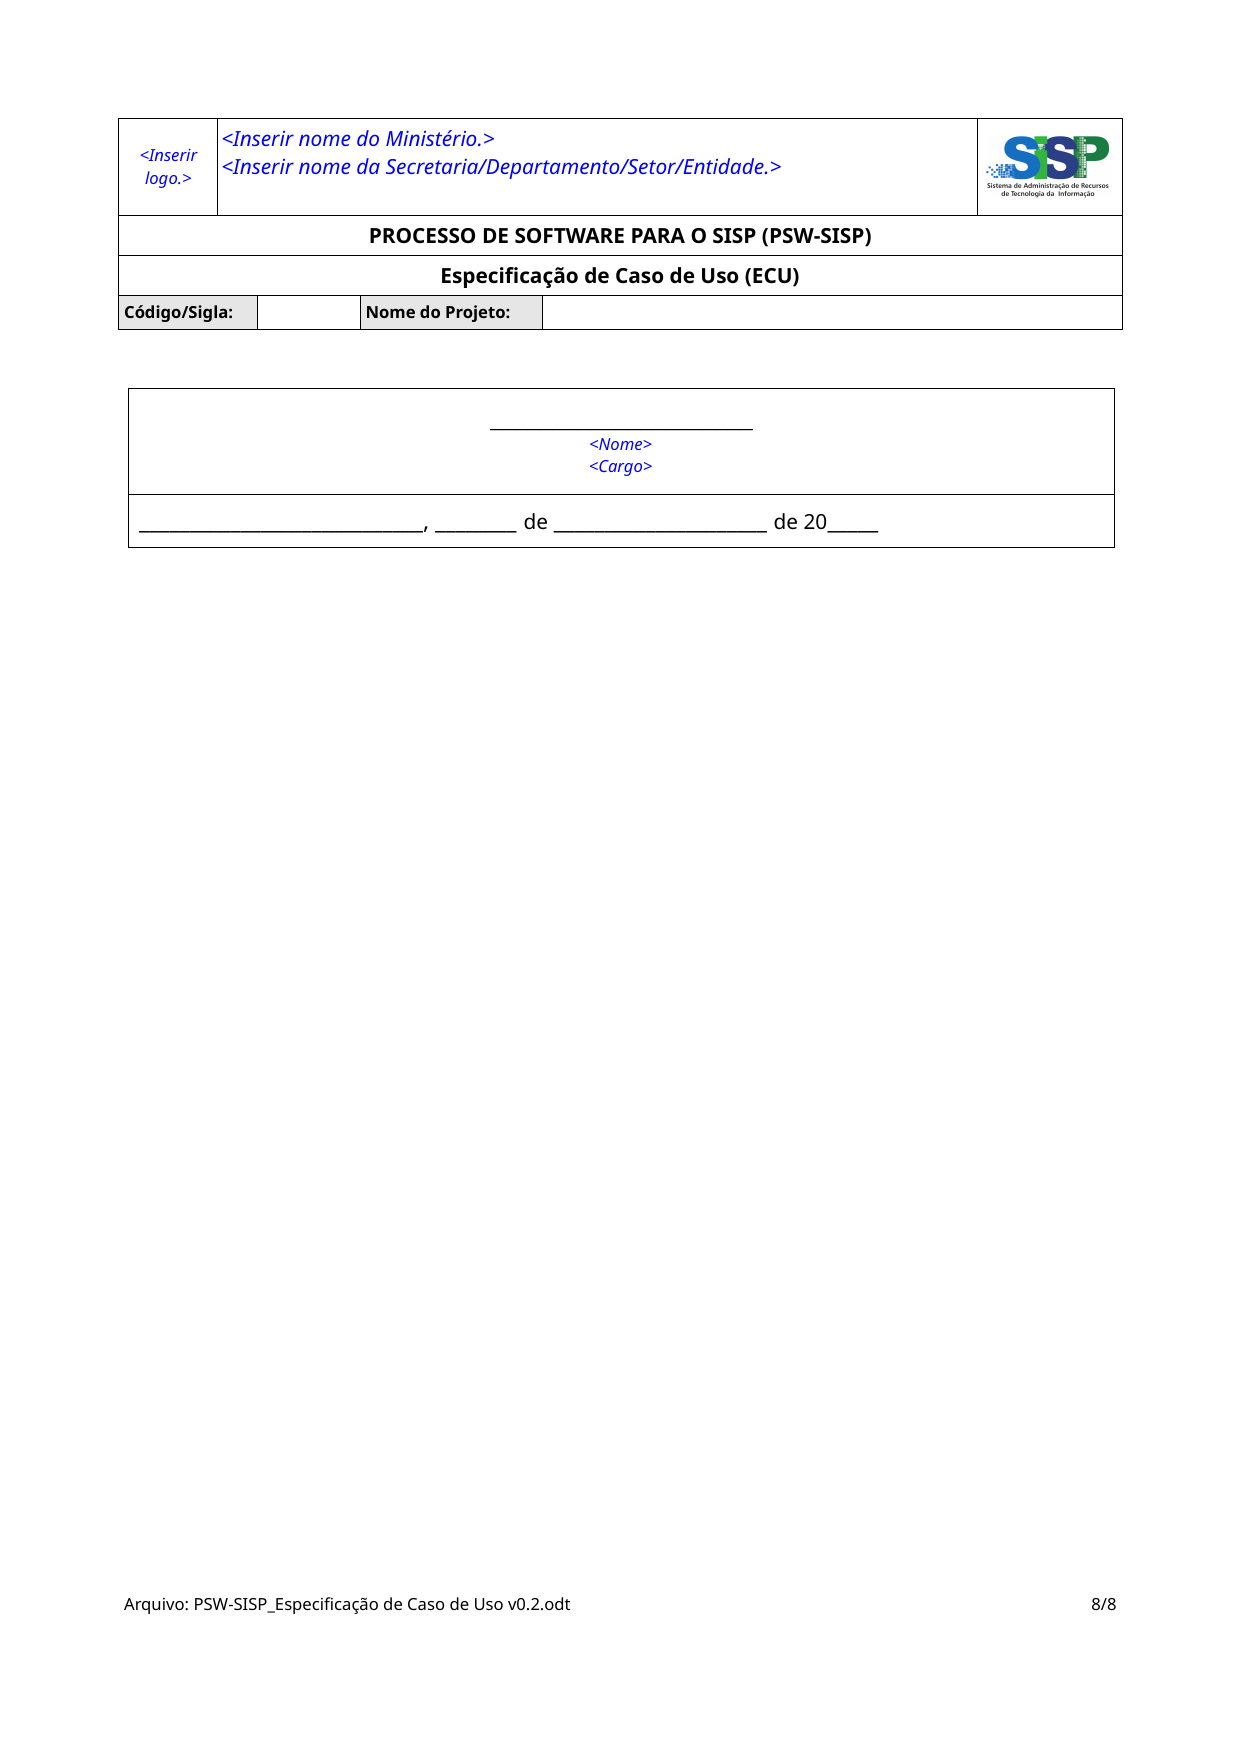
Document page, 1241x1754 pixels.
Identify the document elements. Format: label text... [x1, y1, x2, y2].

table_cell _____________________ <Nome> <Cargo> [129, 389, 1114, 494]
table_cell ____________________________, ________ de _____________________ de 20_____ [129, 495, 1114, 547]
picture [986, 135, 1113, 198]
